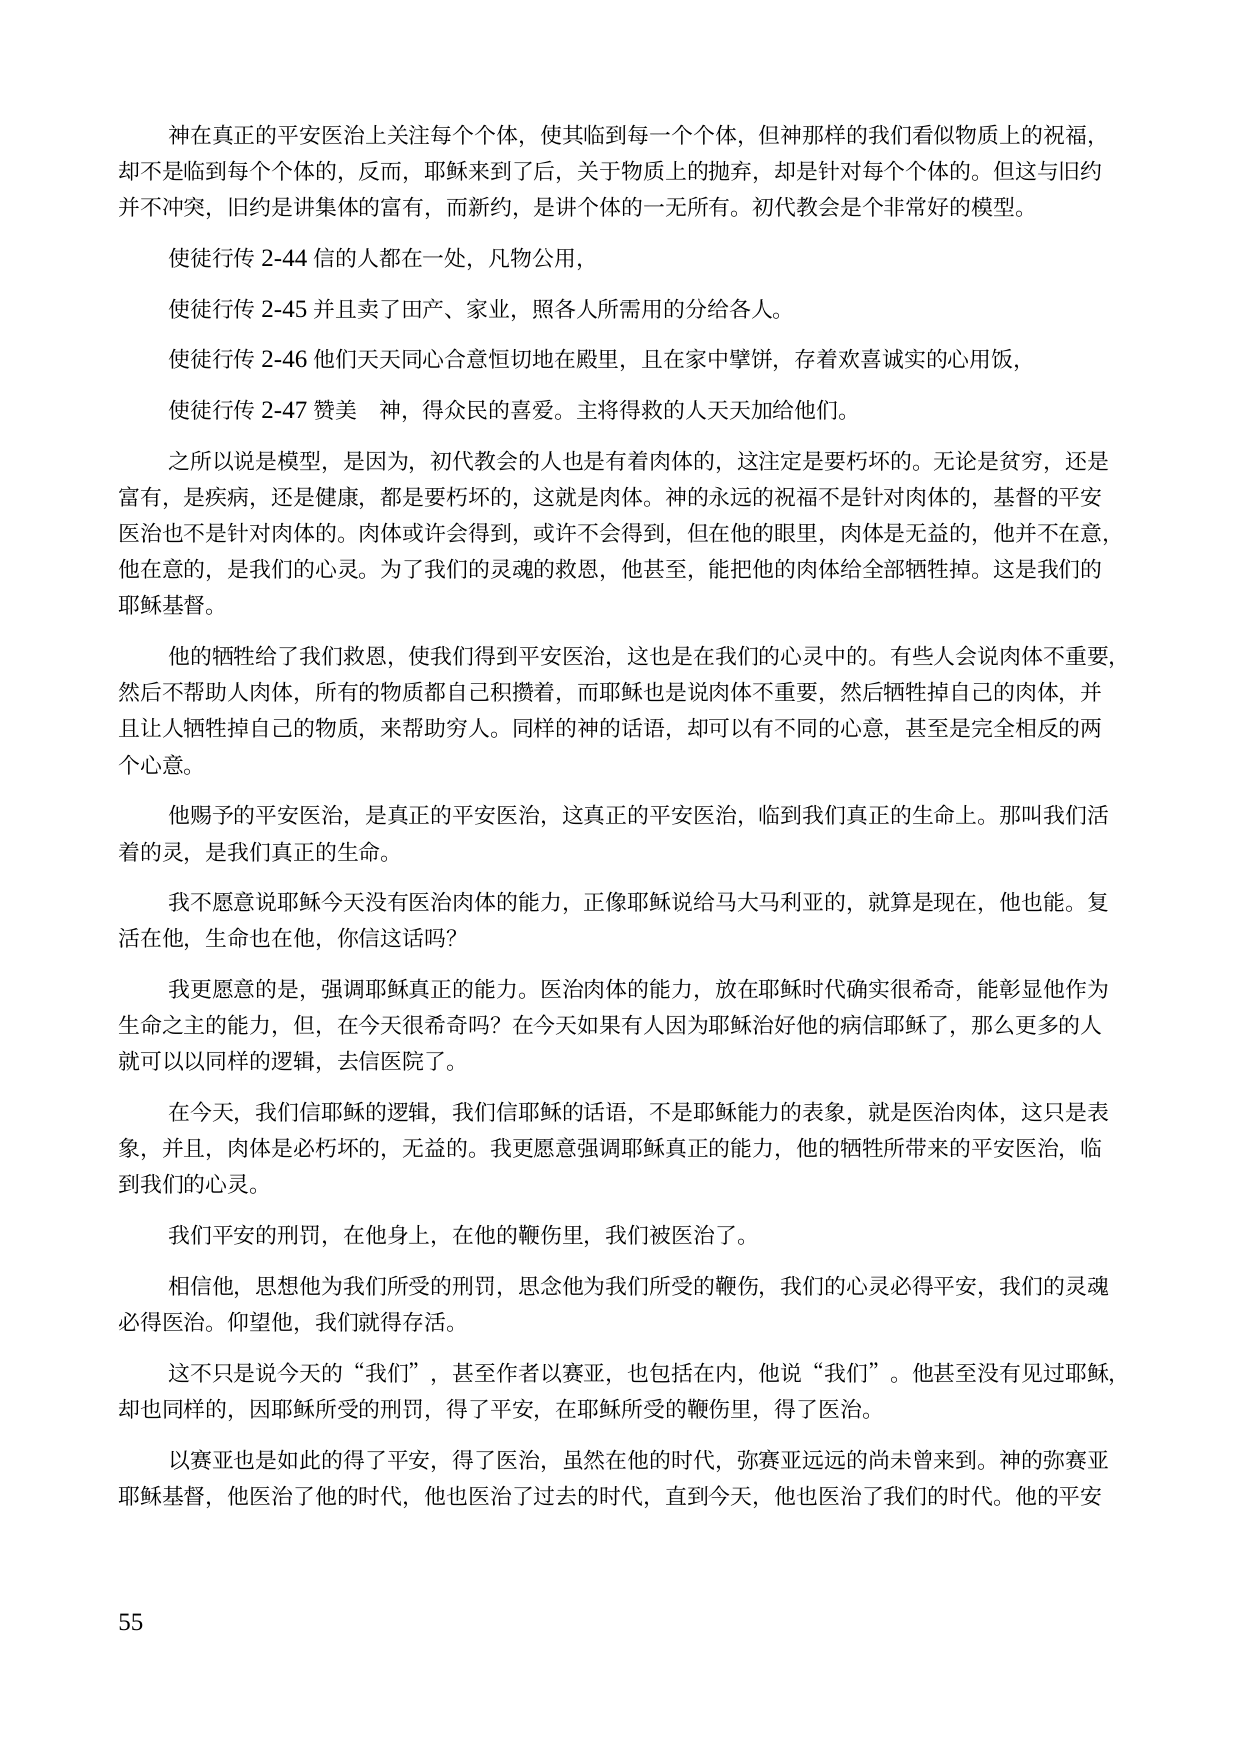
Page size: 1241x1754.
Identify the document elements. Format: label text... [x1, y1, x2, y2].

text 我不愿意说耶稣今天没有医治肉体的能力，正像耶稣说给马大马利亚的，就算是现在，他也能。复活在他，生命也在他，你信这话吗？ [118, 885, 1122, 953]
text 我们平安的刑罚，在他身上，在他的鞭伤里，我们被医治了。 [118, 1218, 1122, 1250]
text 以赛亚也是如此的得了平安，得了医治，虽然在他的时代，弥赛亚远远的尚未曾来到。神的弥赛亚耶稣基督，他医治了他的时代，他也医治了过去的时代，直到今天，他也医治了我们的时代。他的平安医治，临到所有的时代。他的平安医治，被先知以赛亚看见，并感慨记录。 מוּסַר שְׁלוֹמֵנוּ עָלָיו וּבַחֲבֻרָתוֹ נִרְפָּא־לָנוּ [118, 1443, 1122, 1510]
text 这不只是说今天的“我们”，甚至作者以赛亚，也包括在内，他说“我们”。他甚至没有见过耶稣，却也同样的，因耶稣所受的刑罚，得了平安，在耶稣所受的鞭伤里，得了医治。 [118, 1356, 1122, 1423]
text 我更愿意的是，强调耶稣真正的能力。医治肉体的能力，放在耶稣时代确实很希奇，能彰显他作为生命之主的能力，但，在今天很希奇吗？在今天如果有人因为耶稣治好他的病信耶稣了，那么更多的人就可以以同样的逻辑，去信医院了。 [118, 972, 1122, 1076]
text 使徒行传 2-45 并且卖了田产、家业，照各人所需用的分给各人。 [118, 292, 1122, 323]
text 之所以说是模型，是因为，初代教会的人也是有着肉体的，这注定是要朽坏的。无论是贫穷，还是富有，是疾病，还是健康，都是要朽坏的，这就是肉体。神的永远的祝福不是针对肉体的，基督的平安医治也不是针对肉体的。肉体或许会得到，或许不会得到，但在他的眼里，肉体是无益的，他并不在意，他在意的，是我们的心灵。为了我们的灵魂的救恩，他甚至，能把他的肉体给全部牺牲掉。这是我们的耶稣基督。 [118, 444, 1122, 620]
text 神在真正的平安医治上关注每个个体，使其临到每一个个体，但神那样的我们看似物质上的祝福，却不是临到每个个体的，反而，耶稣来到了后，关于物质上的抛弃，却是针对每个个体的。但这与旧约并不冲突，旧约是讲集体的富有，而新约，是讲个体的一无所有。初代教会是个非常好的模型。 [118, 118, 1122, 222]
text 使徒行传 2-44 信的人都在一处，凡物公用， [118, 241, 1122, 273]
text 使徒行传 2-47 赞美 神，得众民的喜爱。主将得救的人天天加给他们。 [118, 393, 1122, 425]
text 相信他，思想他为我们所受的刑罚，思念他为我们所受的鞭伤，我们的心灵必得平安，我们的灵魂必得医治。仰望他，我们就得存活。 [118, 1269, 1122, 1337]
text 他赐予的平安医治，是真正的平安医治，这真正的平安医治，临到我们真正的生命上。那叫我们活着的灵，是我们真正的生命。 [118, 798, 1122, 866]
text 使徒行传 2-46 他们天天同心合意恒切地在殿里，且在家中擘饼，存着欢喜诚实的心用饭， [118, 343, 1122, 374]
text 他的牺牲给了我们救恩，使我们得到平安医治，这也是在我们的心灵中的。有些人会说肉体不重要，然后不帮助人肉体，所有的物质都自己积攒着，而耶稣也是说肉体不重要，然后牺牲掉自己的肉体，并且让人牺牲掉自己的物质，来帮助穷人。同样的神的话语，却可以有不同的心意，甚至是完全相反的两个心意。 [118, 639, 1122, 779]
text 在今天，我们信耶稣的逻辑，我们信耶稣的话语，不是耶稣能力的表象，就是医治肉体，这只是表象，并且，肉体是必朽坏的，无益的。我更愿意强调耶稣真正的能力，他的牺牲所带来的平安医治，临到我们的心灵。 [118, 1095, 1122, 1199]
